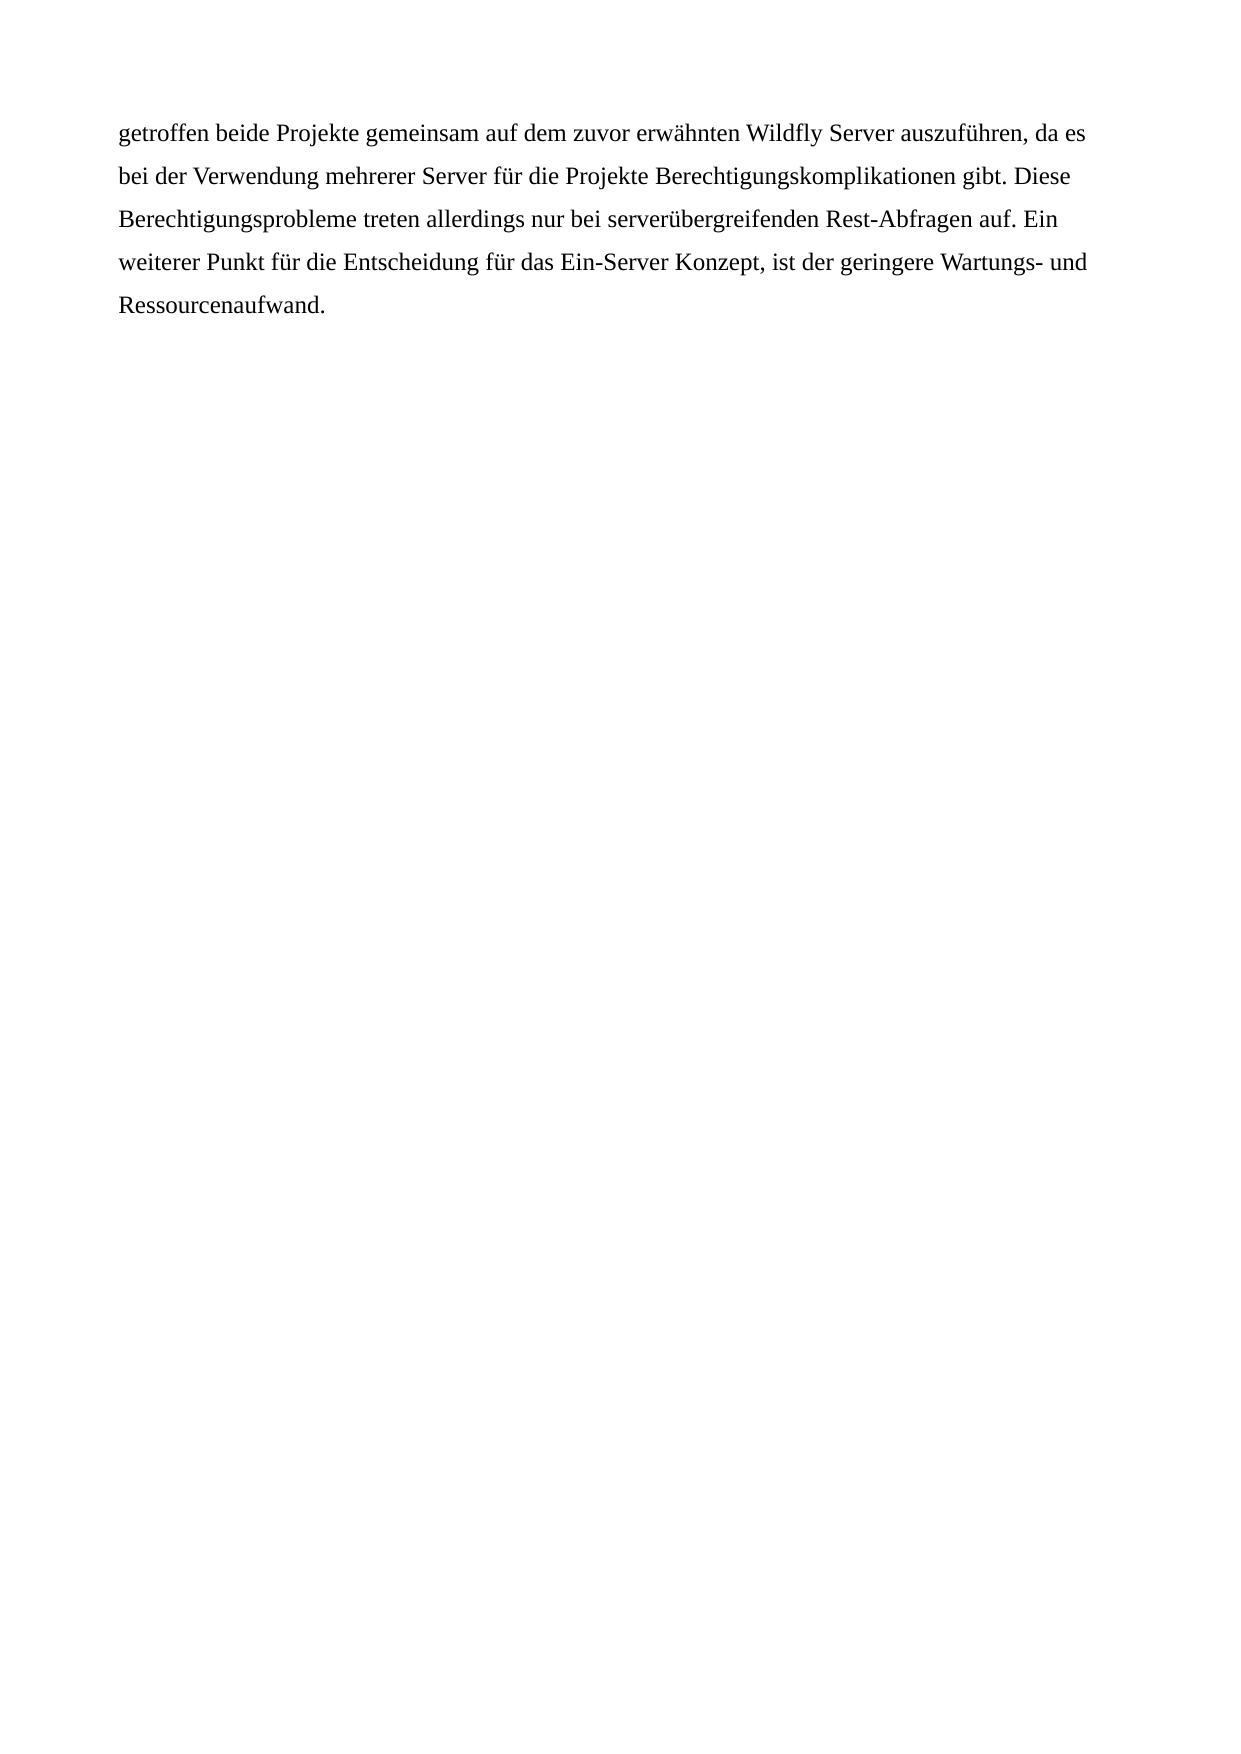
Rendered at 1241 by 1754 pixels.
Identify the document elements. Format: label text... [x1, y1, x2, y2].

text getroffen beide Projekte gemeinsam auf dem zuvor erwähnten Wildfly Server auszuführen, da es bei der Verwendung mehrerer Server für die Projekte Berechtigungskomplikationen gibt. Diese Berechtigungsprobleme treten allerdings nur bei serverübergreifenden Rest-Abfragen auf. Ein weiterer Punkt für die Entscheidung für das Ein-Server Konzept, ist der geringere Wartungs- und Ressourcenaufwand. [118, 118, 1122, 319]
